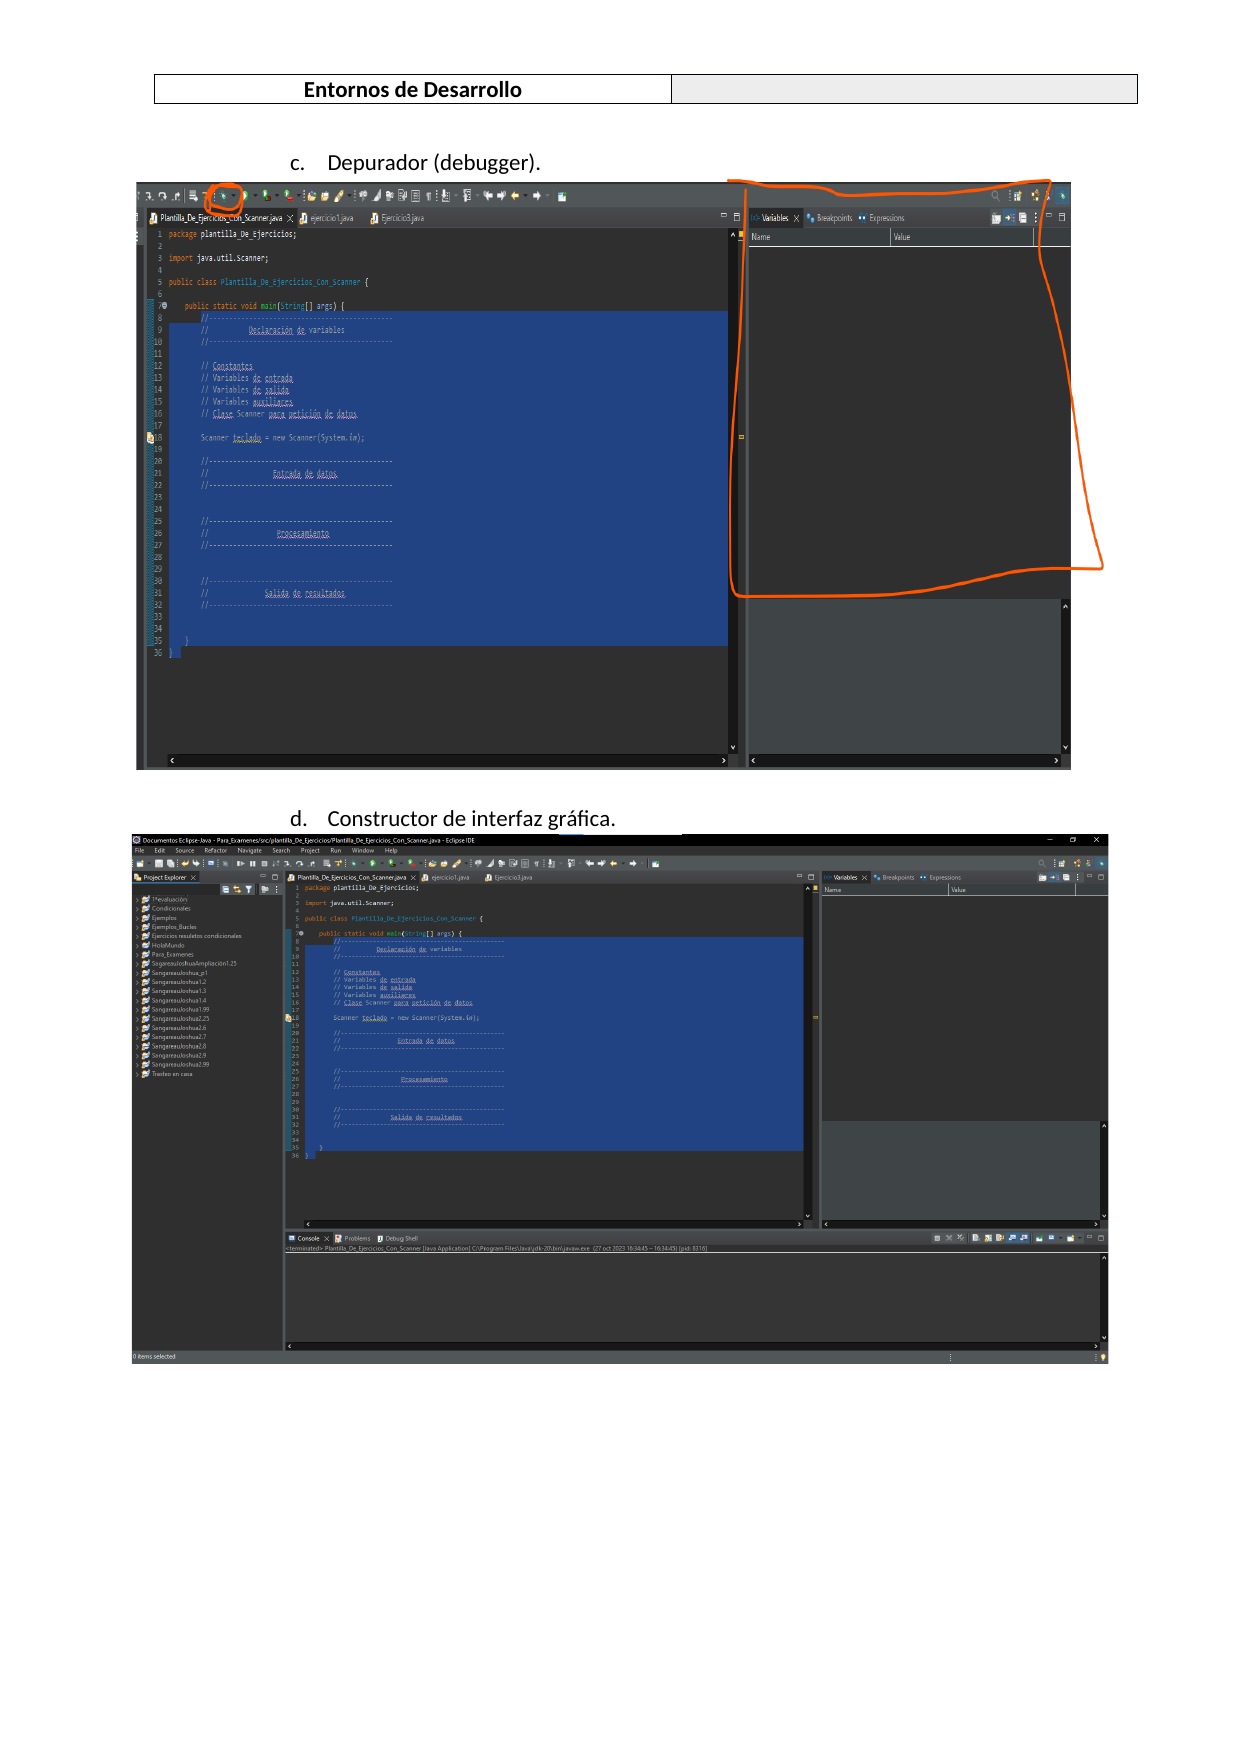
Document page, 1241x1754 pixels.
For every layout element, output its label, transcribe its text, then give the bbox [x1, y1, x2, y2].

picture [136, 177, 1104, 770]
list Constructor de interfaz gráfica. [290, 804, 1063, 832]
list Depurador (debugger). [290, 148, 1063, 176]
picture [131, 834, 1109, 1364]
